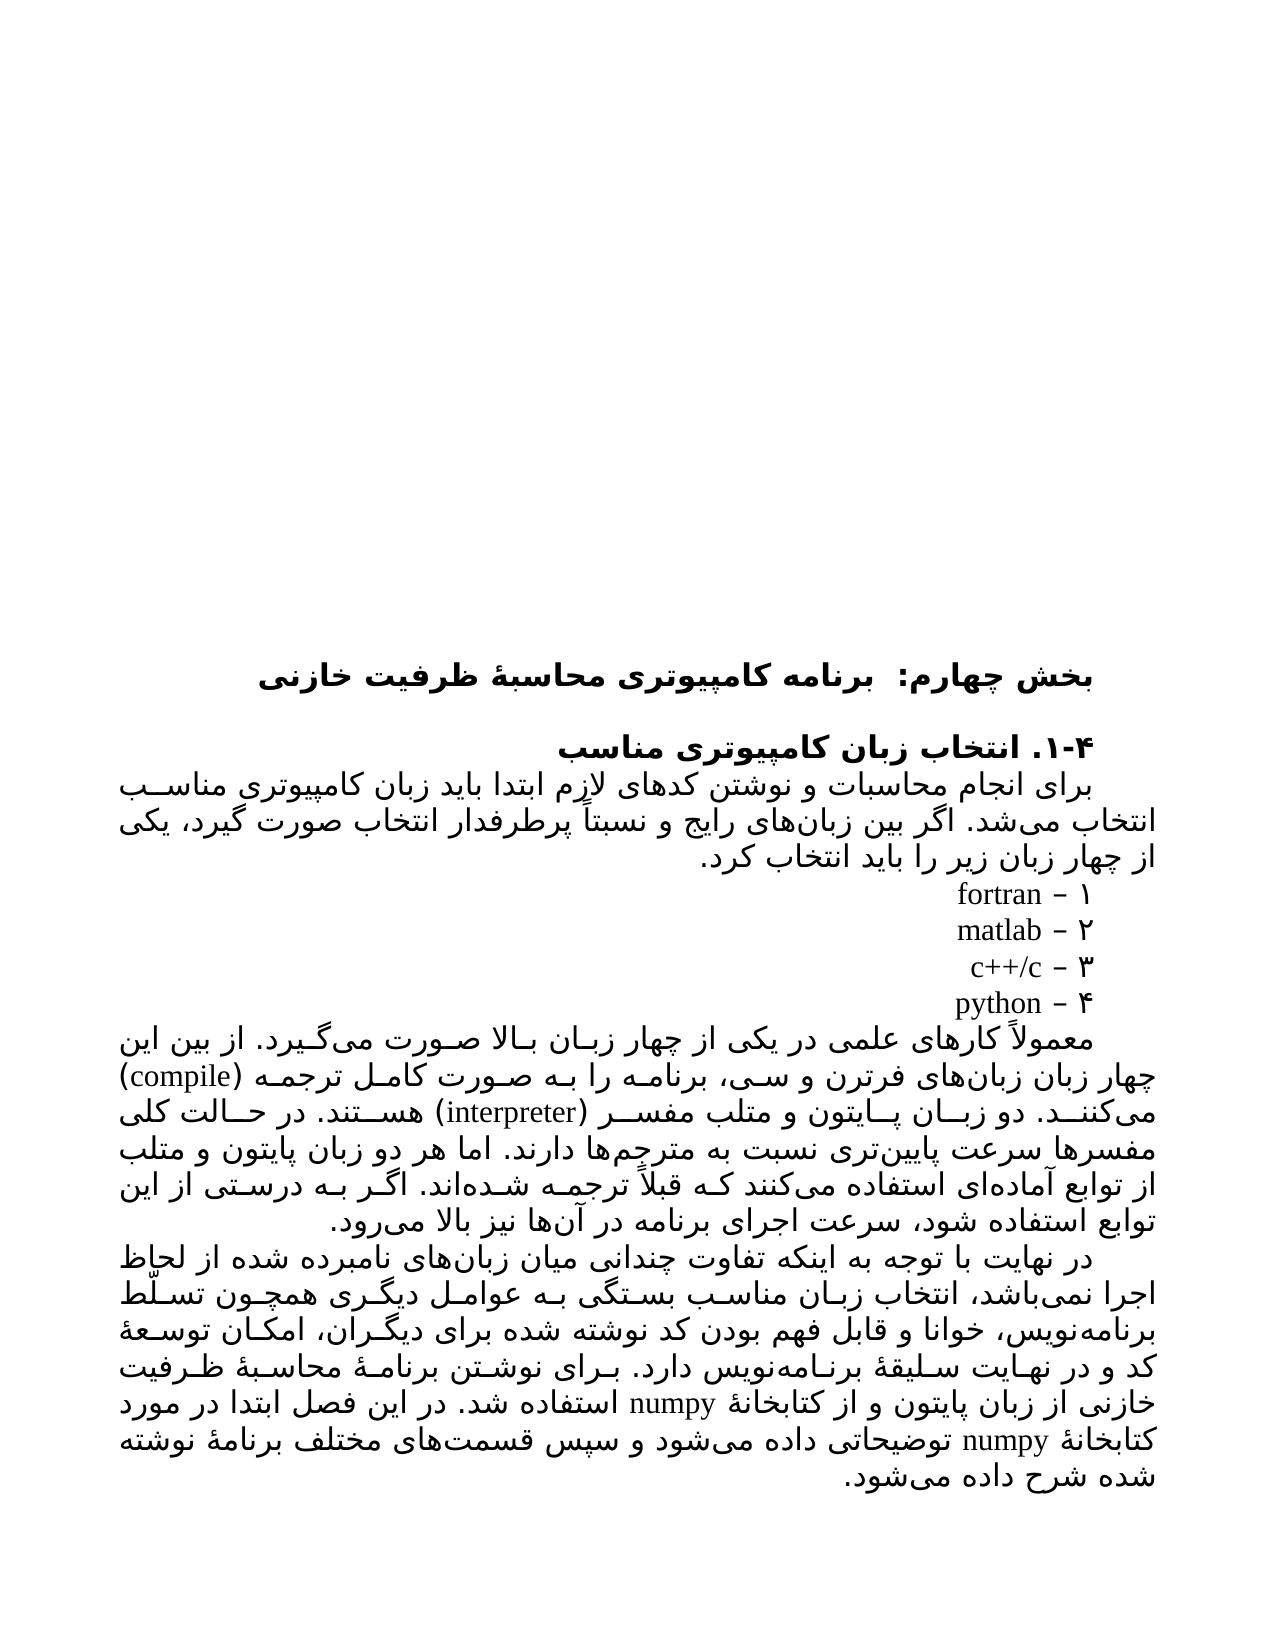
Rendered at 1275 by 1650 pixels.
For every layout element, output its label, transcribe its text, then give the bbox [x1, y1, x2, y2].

text برای انجام محاسبات و نوشتن کدهای لازم ابتدا باید زبان کامپیوتری مناسب انتخاب می‌شد. اگر بین زبان‌های رایج و نسبتاً پرطرفدار انتخاب صورت گیرد، یکی از چهار زبان زیر را باید انتخاب کرد. [118, 766, 1157, 875]
text معمولاً کارهای علمی در یکی از چهار زبان بالا صورت می‌گیرد. از بین این چهار زبان زبان‌های فرترن و سی، برنامه را به صورت کامل ترجمه (compile) می‌کنند. دو زبان پایتون و متلب مفسر (interpreter) هستند. در حالت کلی مفسرها سرعت پایین‌تری نسبت به مترجم‌ها دارند. اما هر دو زبان پایتون و متلب از توابع آماده‌ای استفاده می‌کنند که قبلاً ترجمه شده‌اند. اگر به درستی از این توابع استفاده شود، سرعت اجرای برنامه در آن‌ها نیز بالا می‌رود. [118, 1021, 1157, 1239]
text ۱ – fortran [118, 875, 1157, 911]
text ۳ – c++/c [118, 948, 1157, 984]
text در نهایت با توجه به اینکه تفاوت چندانی میان زبان‌های نامبرده شده از لحاظ اجرا نمی‌باشد، انتخاب زبان مناسب بستگی به عوامل دیگری همچون تسلّط برنامه‌نویس، خوانا و قابل فهم بودن کد نوشته شده برای دیگران، امکان توسعهٔ کد و در نهایت سلیقه‌ٔ برنامه‌نویس دارد. برای نوشتن برنامهٔ محاسبهٔ ظرفیت خازنی از زبان پایتون و از کتابخانهٔ numpy استفاده شد. در این فصل ابتدا در مورد کتابخانهٔ numpy توضیحاتی داده می‌شود و سپس قسمت‌های مختلف برنامهٔ نوشته شده شرح داده می‌شود. [118, 1239, 1157, 1494]
text ۲ – matlab [118, 911, 1157, 948]
text بخش چهارم: برنامه کامپیوتری محاسبه‌ٔ ظرفیت خازنی [118, 657, 1157, 693]
text ۱-۴. انتخاب زبان کامپیوتری مناسب [118, 729, 1157, 766]
text ۴ – python [118, 984, 1157, 1021]
